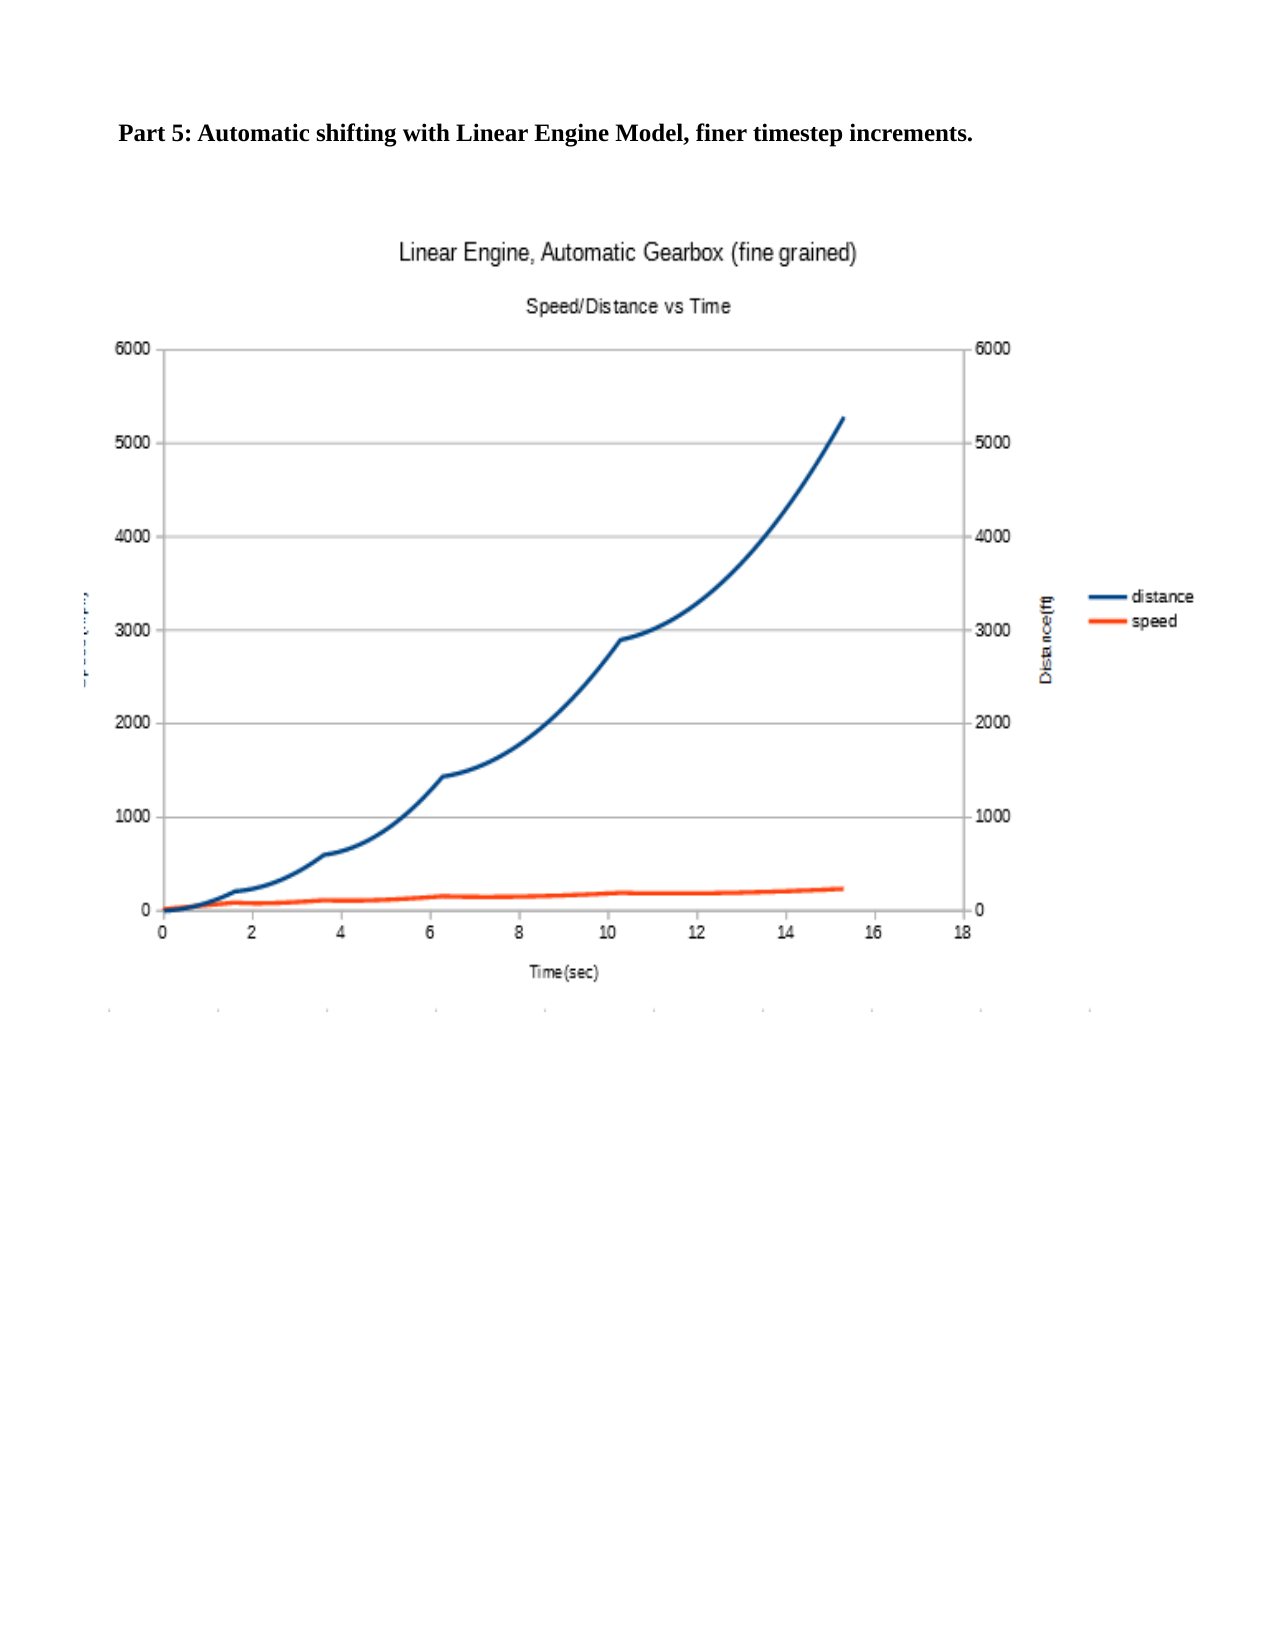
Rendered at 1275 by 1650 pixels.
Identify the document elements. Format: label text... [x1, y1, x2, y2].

picture [83, 222, 709, 1012]
text Part 5: Automatic shifting with Linear Engine Model, finer timestep increments. [118, 118, 1157, 147]
